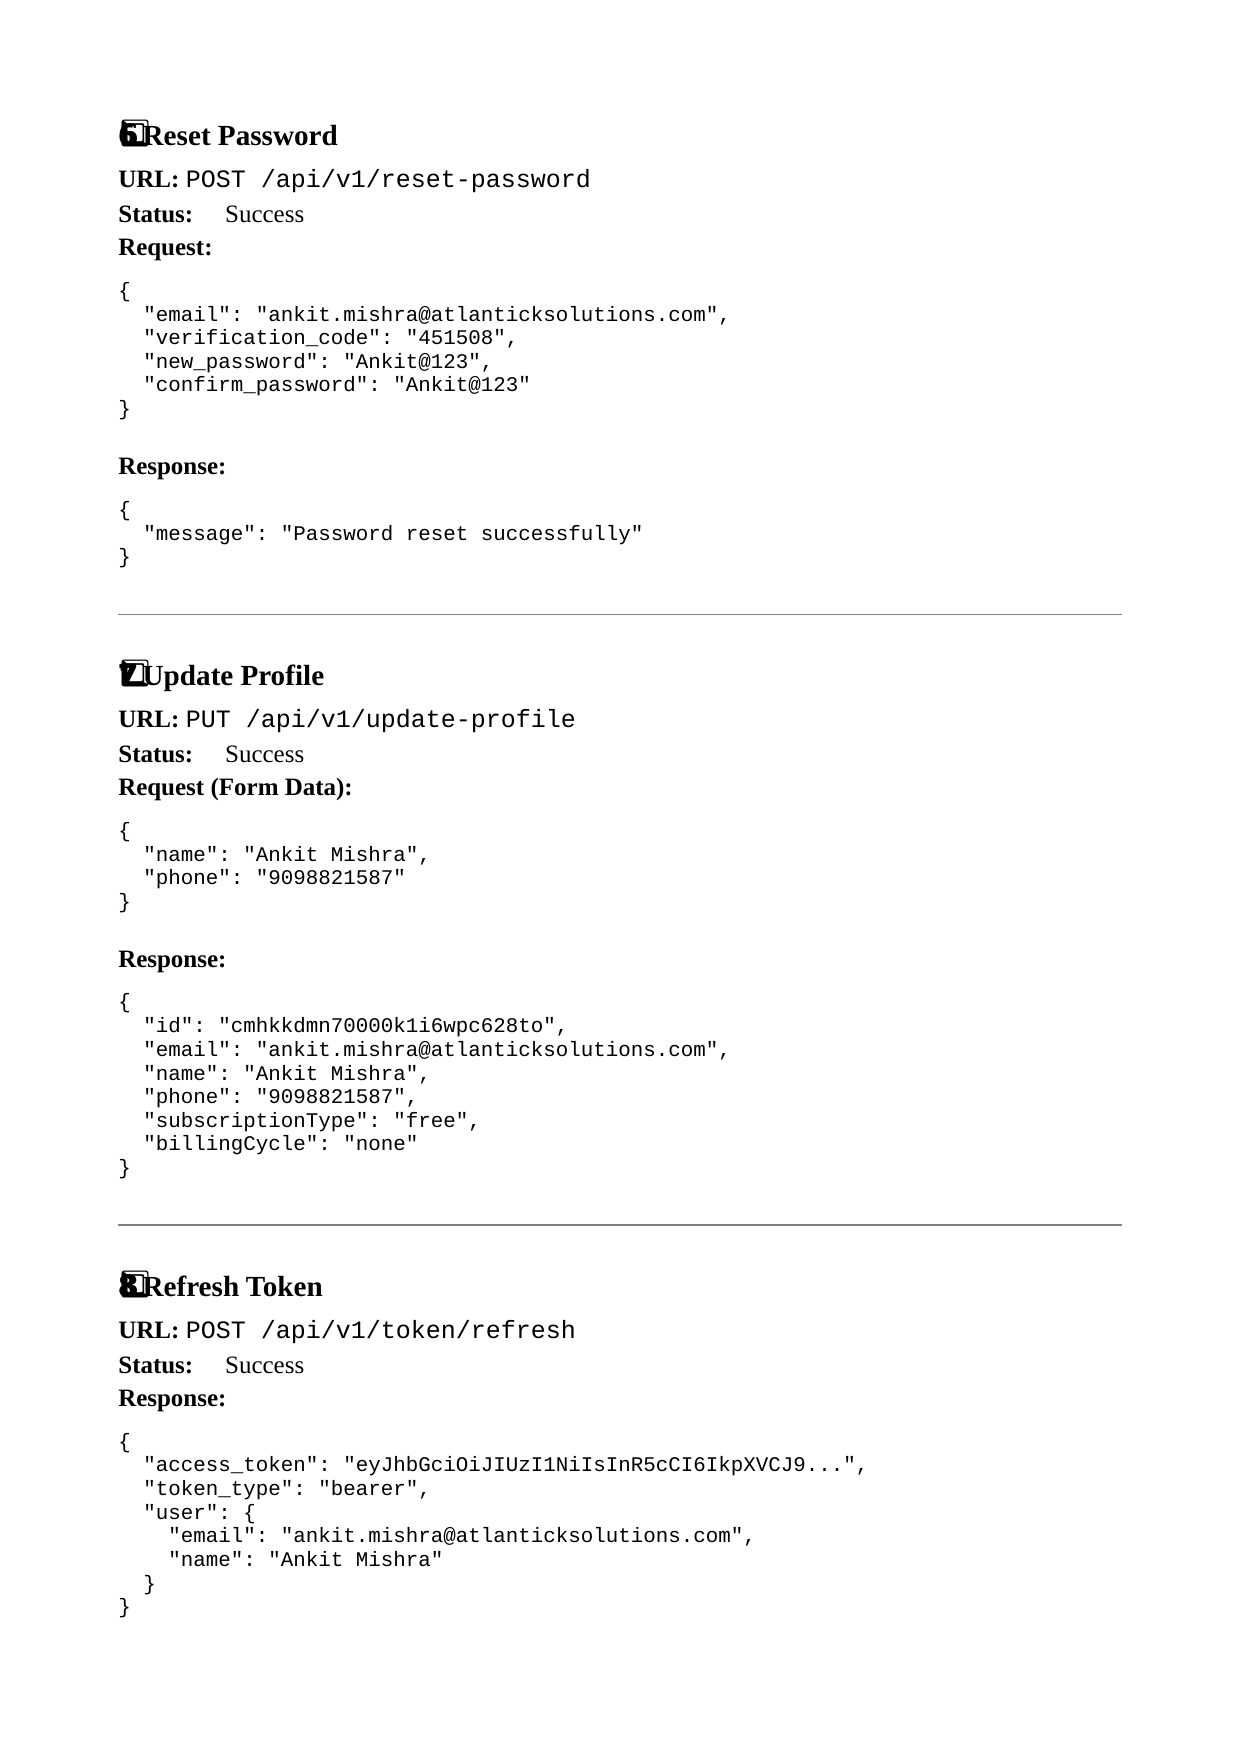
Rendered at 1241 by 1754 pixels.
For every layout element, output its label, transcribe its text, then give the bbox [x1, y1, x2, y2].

text "access_token": "eyJhbGciOiJIUzI1NiIsInR5cCI6IkpXVCJ9...", [118, 1454, 1122, 1478]
text "email": "ankit.mishra@atlanticksolutions.com", [118, 303, 1122, 327]
text URL: POST /api/v1/reset-password Status: ✅ Success Request: [118, 164, 1122, 261]
text "phone": "9098821587" [118, 867, 1122, 891]
text "email": "ankit.mishra@atlanticksolutions.com", [118, 1039, 1122, 1062]
text } [118, 1596, 1122, 1620]
text URL: PUT /api/v1/update-profile Status: ✅ Success Request (Form Data): [118, 704, 1122, 801]
text "subscriptionType": "free", [118, 1110, 1122, 1133]
text } [118, 546, 1122, 570]
subtitle 6️⃣ Reset Password [118, 118, 1122, 152]
text "id": "cmhkkdmn70000k1i6wpc628to", [118, 1015, 1122, 1039]
text Response: [118, 944, 1122, 973]
text "verification_code": "451508", [118, 327, 1122, 351]
text } [118, 1573, 1122, 1596]
text "new_password": "Ankit@123", [118, 351, 1122, 374]
text } [118, 891, 1122, 914]
subtitle 8️⃣ Refresh Token [118, 1269, 1122, 1303]
text { [118, 280, 1122, 303]
text "message": "Password reset successfully" [118, 522, 1122, 546]
text Response: [118, 451, 1122, 480]
text { [118, 820, 1122, 843]
text "name": "Ankit Mishra", [118, 1062, 1122, 1086]
text } [118, 1157, 1122, 1181]
text { [118, 1431, 1122, 1454]
text "phone": "9098821587", [118, 1086, 1122, 1110]
text "name": "Ankit Mishra", [118, 843, 1122, 867]
text "email": "ankit.mishra@atlanticksolutions.com", [118, 1525, 1122, 1549]
text { [118, 992, 1122, 1015]
text } [118, 398, 1122, 422]
text "user": { [118, 1502, 1122, 1525]
text "token_type": "bearer", [118, 1478, 1122, 1502]
text URL: POST /api/v1/token/refresh Status: ✅ Success Response: [118, 1315, 1122, 1412]
subtitle 7️⃣ Update Profile [118, 658, 1122, 692]
text "name": "Ankit Mishra" [118, 1549, 1122, 1573]
text { [118, 499, 1122, 522]
text "confirm_password": "Ankit@123" [118, 374, 1122, 398]
text "billingCycle": "none" [118, 1133, 1122, 1157]
